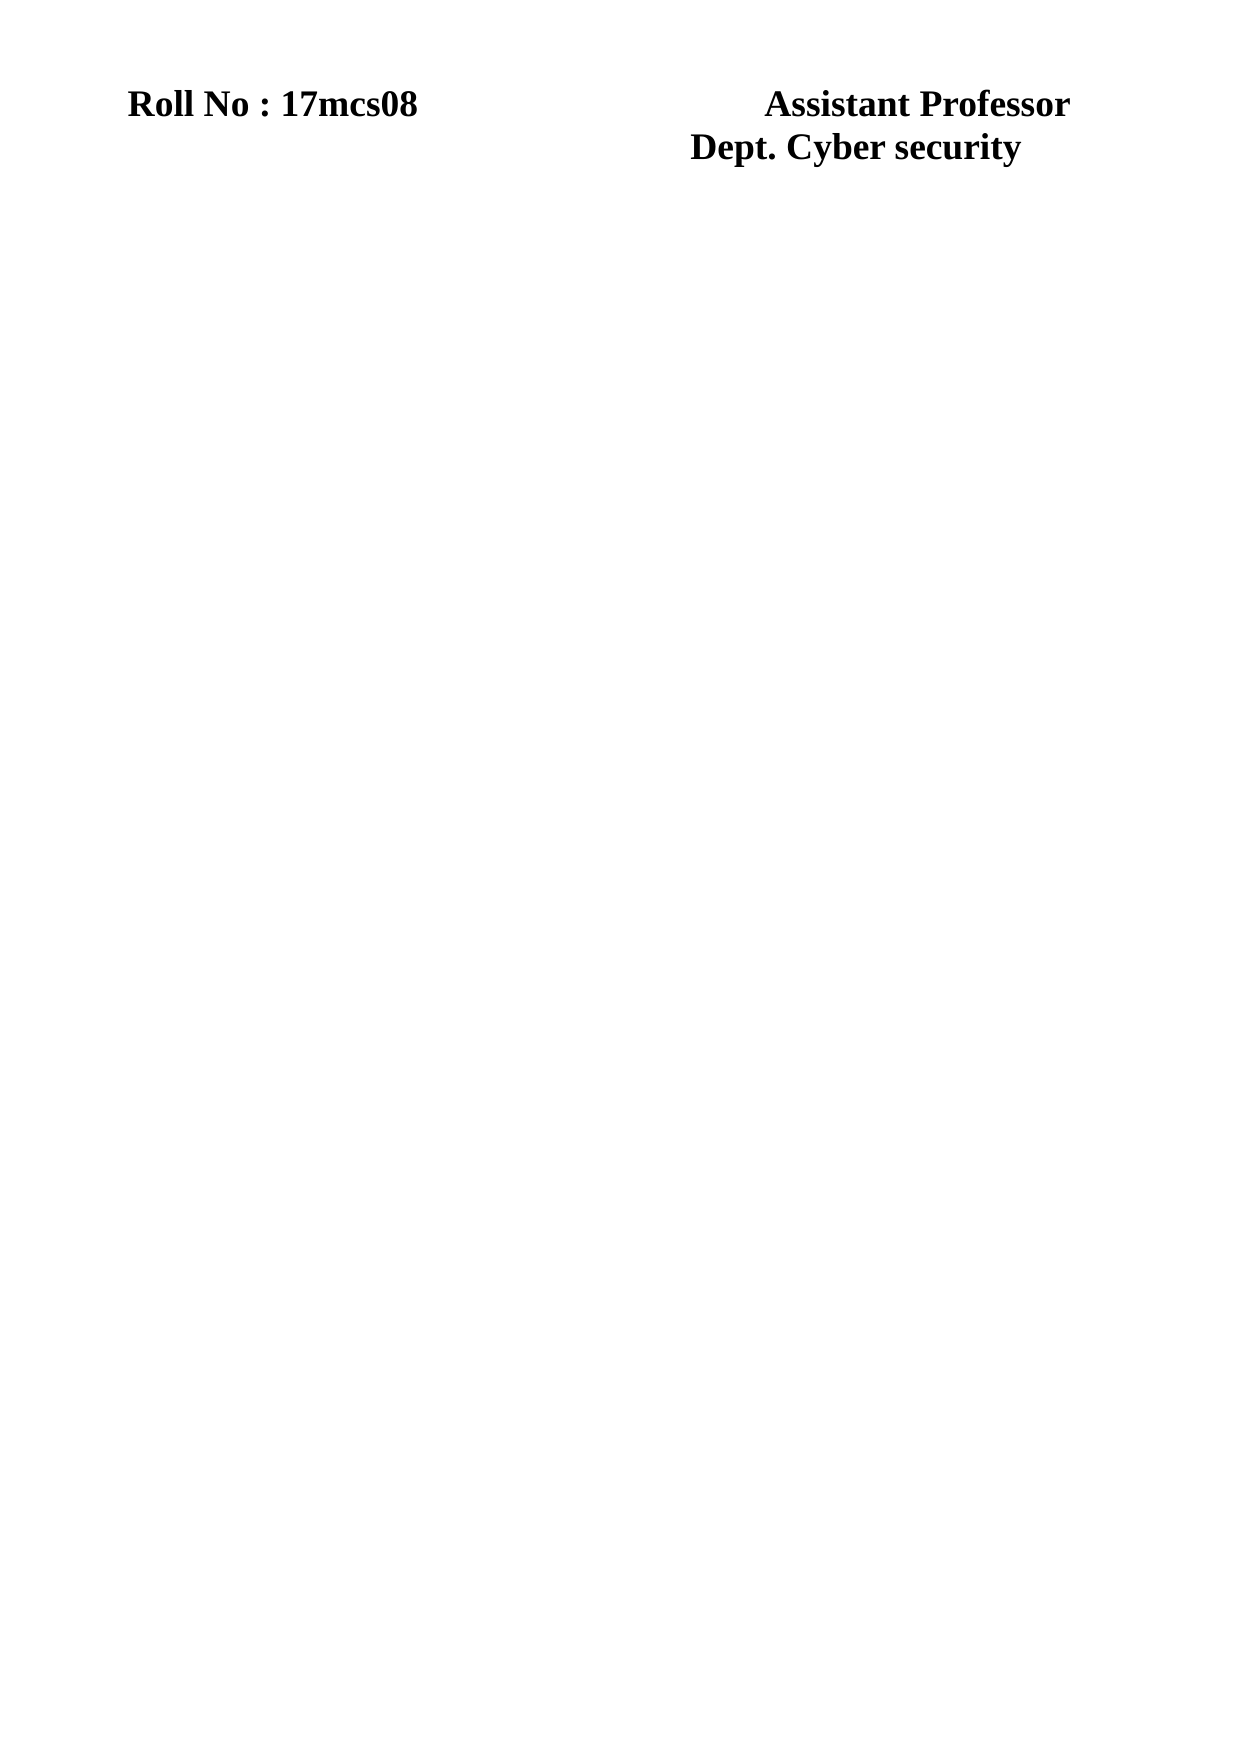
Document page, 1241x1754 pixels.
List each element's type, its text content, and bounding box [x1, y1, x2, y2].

text Roll No : 17mcs08 Assistant Professor Dept. Cyber security [99, 81, 1104, 168]
